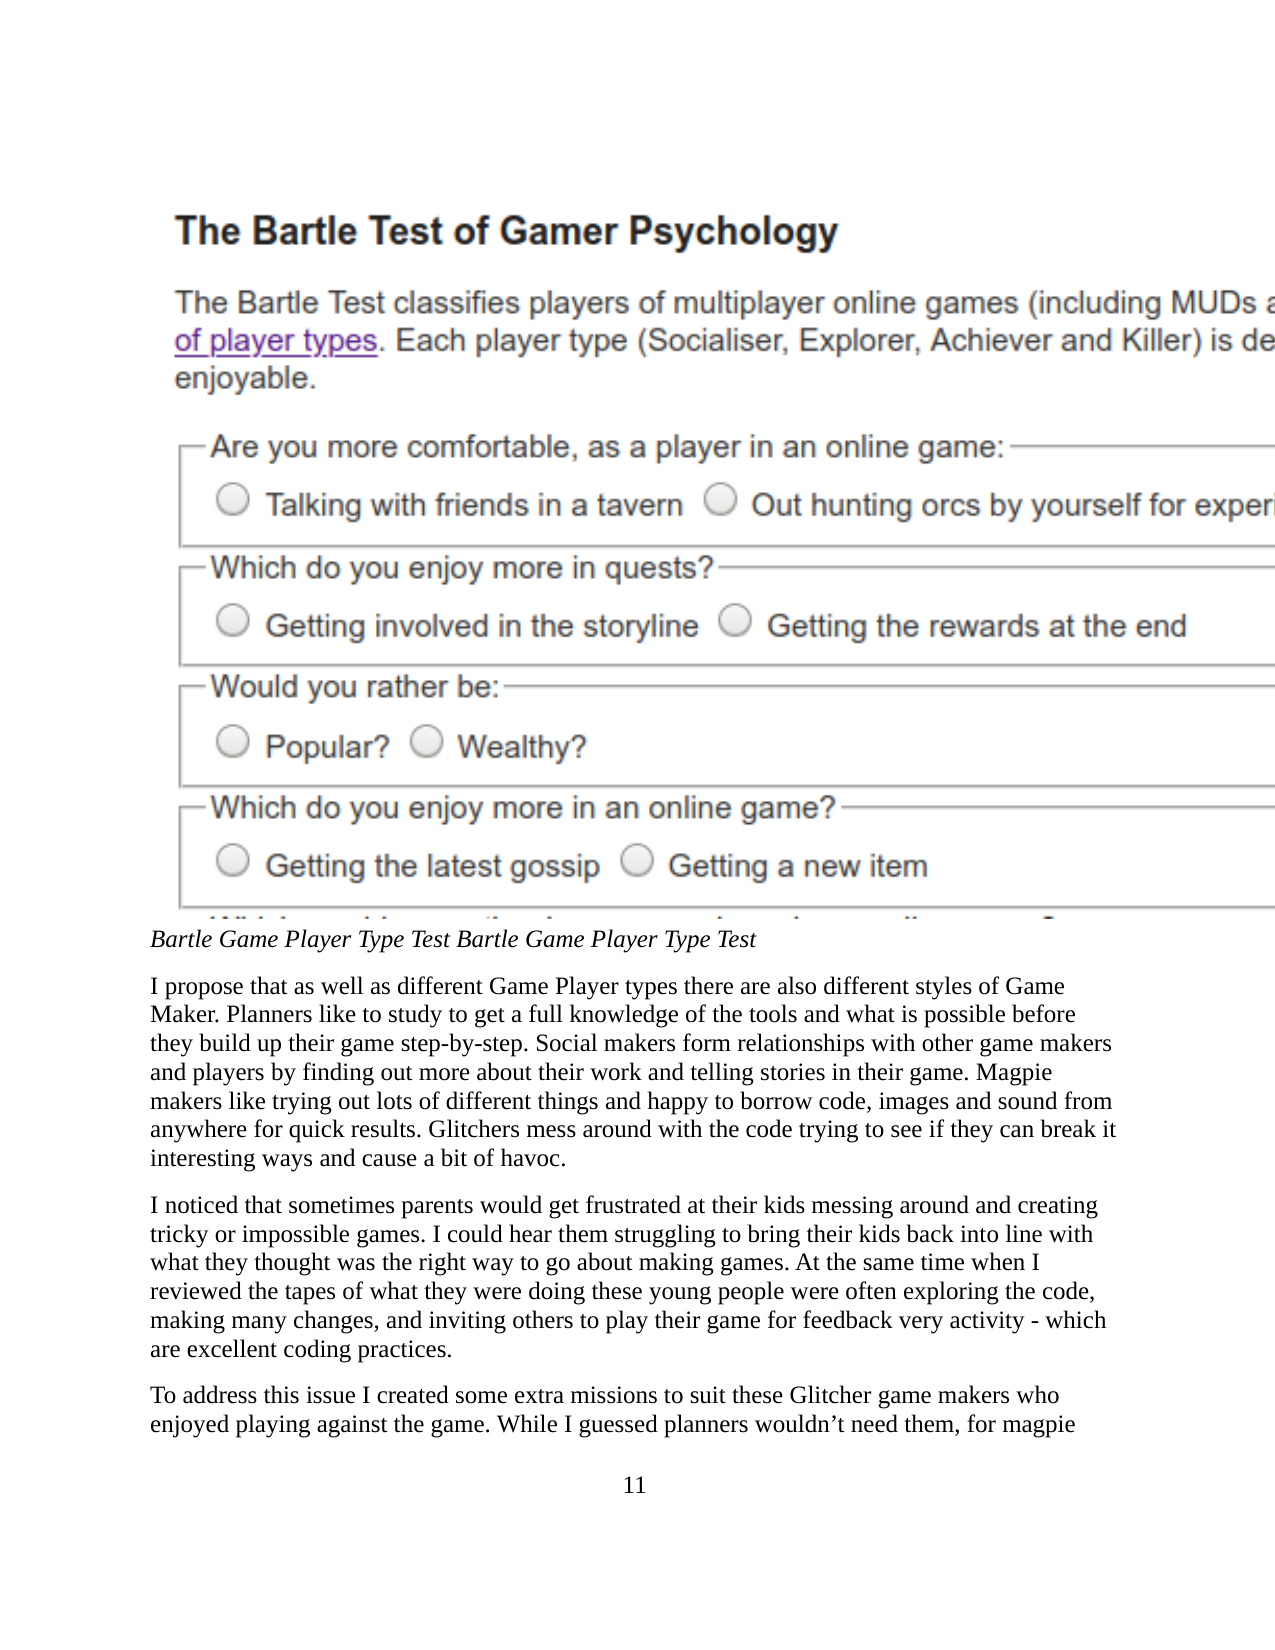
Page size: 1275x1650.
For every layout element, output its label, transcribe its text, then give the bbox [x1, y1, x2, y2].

text To address this issue I created some extra missions to suit these Glitcher game makers who enjoyed playing against the game. While I guessed planners wouldn’t need them, for magpie [150, 1380, 1125, 1438]
text I propose that as well as different Game Player types there are also different styles of Game Maker. Planners like to study to get a full knowledge of the tools and what is possible before they build up their game step-by-step. Social makers form relationships with other game makers and players by finding out more about their work and telling stories in their game. Magpie makers like trying out lots of different things and happy to borrow code, images and sound from anywhere for quick results. Glitchers mess around with the code trying to see if they can break it interesting ways and cause a bit of havoc. [150, 971, 1125, 1172]
text I noticed that sometimes parents would get frustrated at their kids messing around and creating tricky or impossible games. I could hear them struggling to bring their kids back into line with what they thought was the right way to go about making games. At the same time when I reviewed the tapes of what they were doing these young people were often exploring the code, making many changes, and inviting others to play their game for feedback very activity - which are excellent coding practices. [150, 1190, 1125, 1362]
text Bartle Game Player Type Test Bartle Game Player Type Test [150, 919, 1125, 953]
picture [150, 150, 1275, 919]
